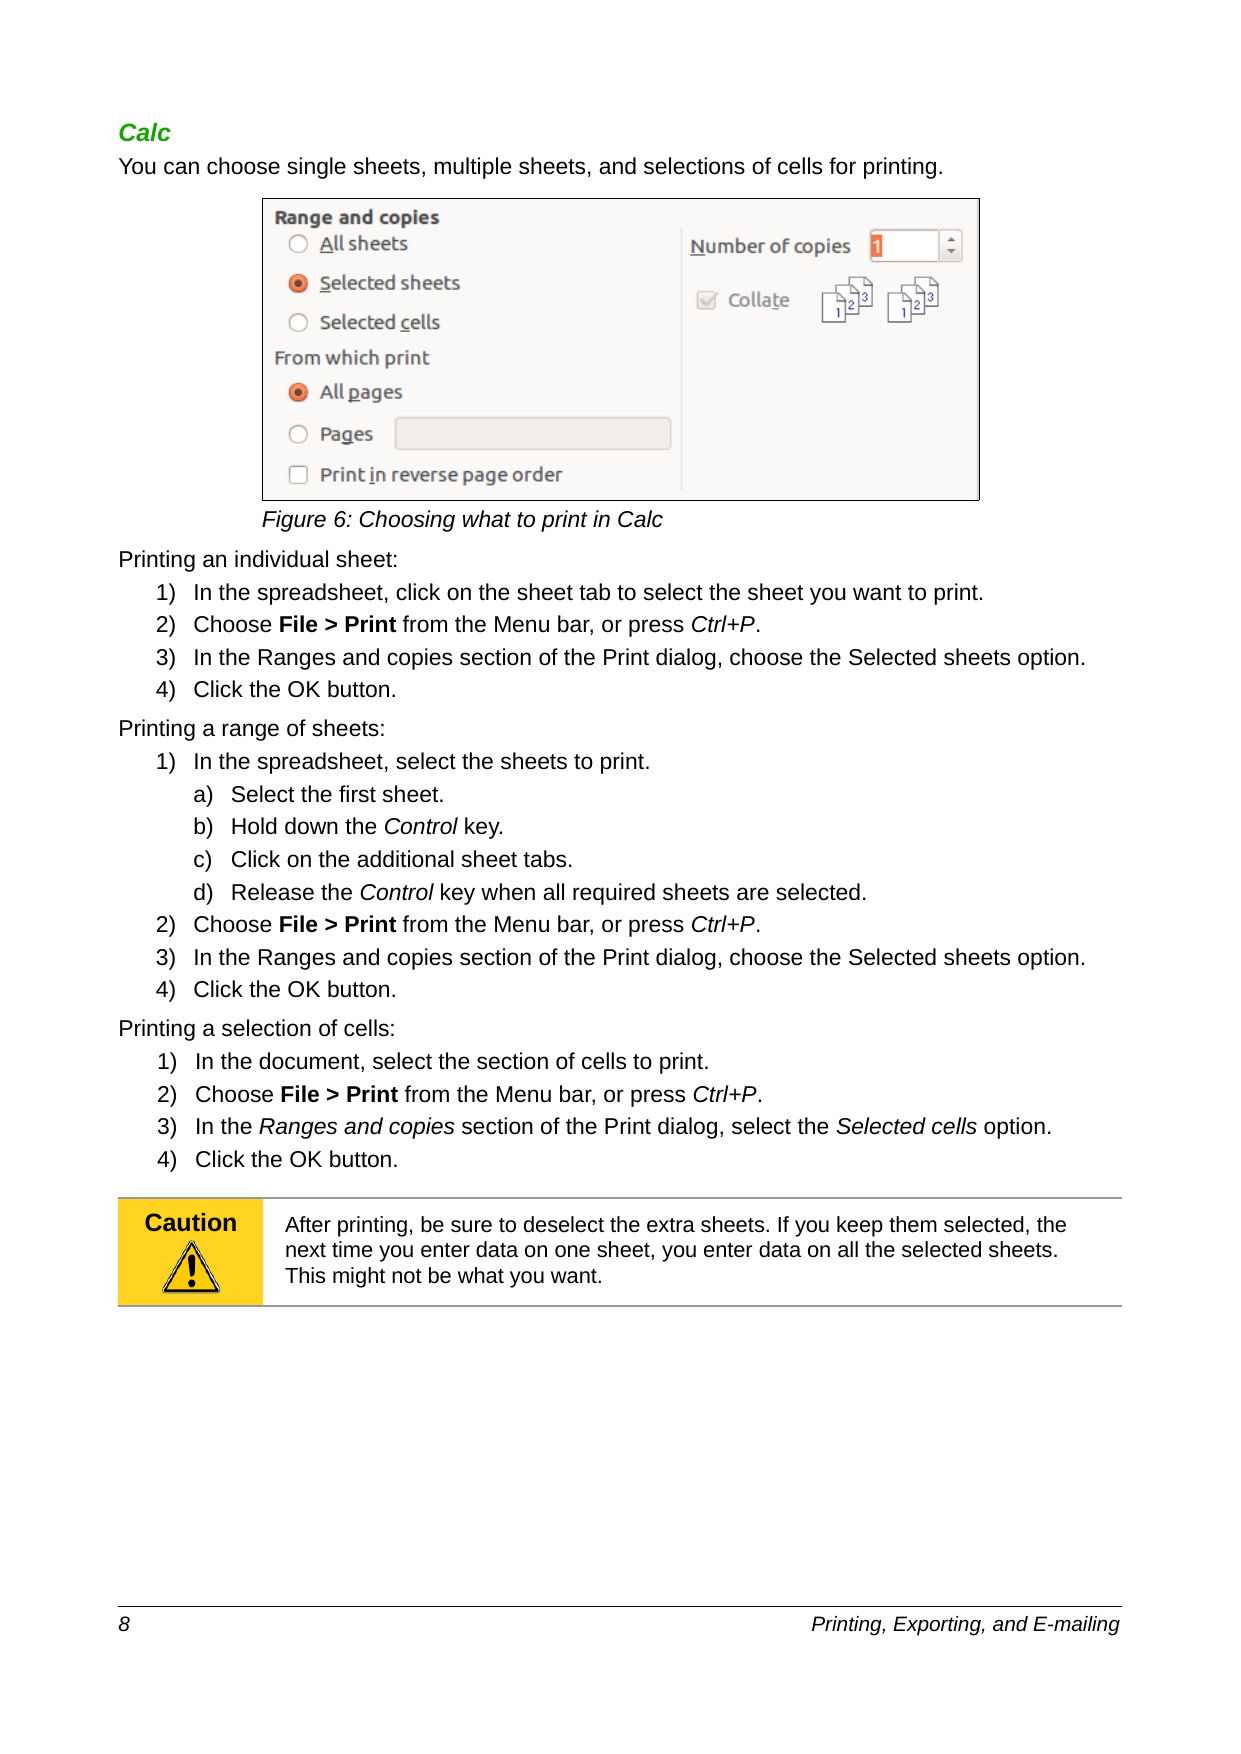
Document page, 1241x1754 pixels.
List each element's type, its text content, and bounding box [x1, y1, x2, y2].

list Printing a selection of cells: [118, 1015, 1122, 1041]
list In the spreadsheet, click on the sheet tab to select the sheet you want to print. [156, 578, 1122, 605]
list Release the Control key when all required sheets are selected. [193, 878, 1122, 905]
picture [263, 199, 979, 500]
list In the Ranges and copies section of the Print dialog, select the Selected cells option. [177, 1113, 1122, 1139]
list Click the OK button. [177, 1146, 1122, 1172]
subtitle Calc [118, 118, 1122, 147]
list Select the first sheet. [193, 781, 1122, 807]
text You can choose single sheets, multiple sheets, and selections of cells for printing. [118, 153, 1122, 180]
list In the spreadsheet, select the sheets to print. [156, 748, 1122, 774]
list Printing an individual sheet: [118, 546, 1122, 572]
table_header After printing, be sure to deselect the extra sheets. If you keep them selected, the next time you enter data on one sheet, you enter data on all the selected sheets. This might not be what you want. [264, 1199, 1122, 1305]
table_header Caution [118, 1199, 263, 1305]
list Click the OK button. [156, 676, 1122, 703]
list Printing a range of sheets: [118, 715, 1122, 742]
list In the document, select the section of cells to print. [177, 1048, 1122, 1074]
text Figure 6: Choosing what to print in Calc [262, 506, 979, 533]
list Choose File > Print from the Menu bar, or press Ctrl+P. [177, 1081, 1122, 1107]
list In the Ranges and copies section of the Print dialog, choose the Selected sheets option. [156, 944, 1122, 970]
list Click on the additional sheet tabs. [193, 846, 1122, 872]
picture [158, 1236, 224, 1297]
list In the Ranges and copies section of the Print dialog, choose the Selected sheets option. [156, 644, 1122, 670]
list Choose File > Print from the Menu bar, or press Ctrl+P. [156, 611, 1122, 637]
list Click the OK button. [156, 976, 1122, 1003]
list Hold down the Control key. [193, 813, 1122, 839]
list Choose File > Print from the Menu bar, or press Ctrl+P. [156, 911, 1122, 937]
